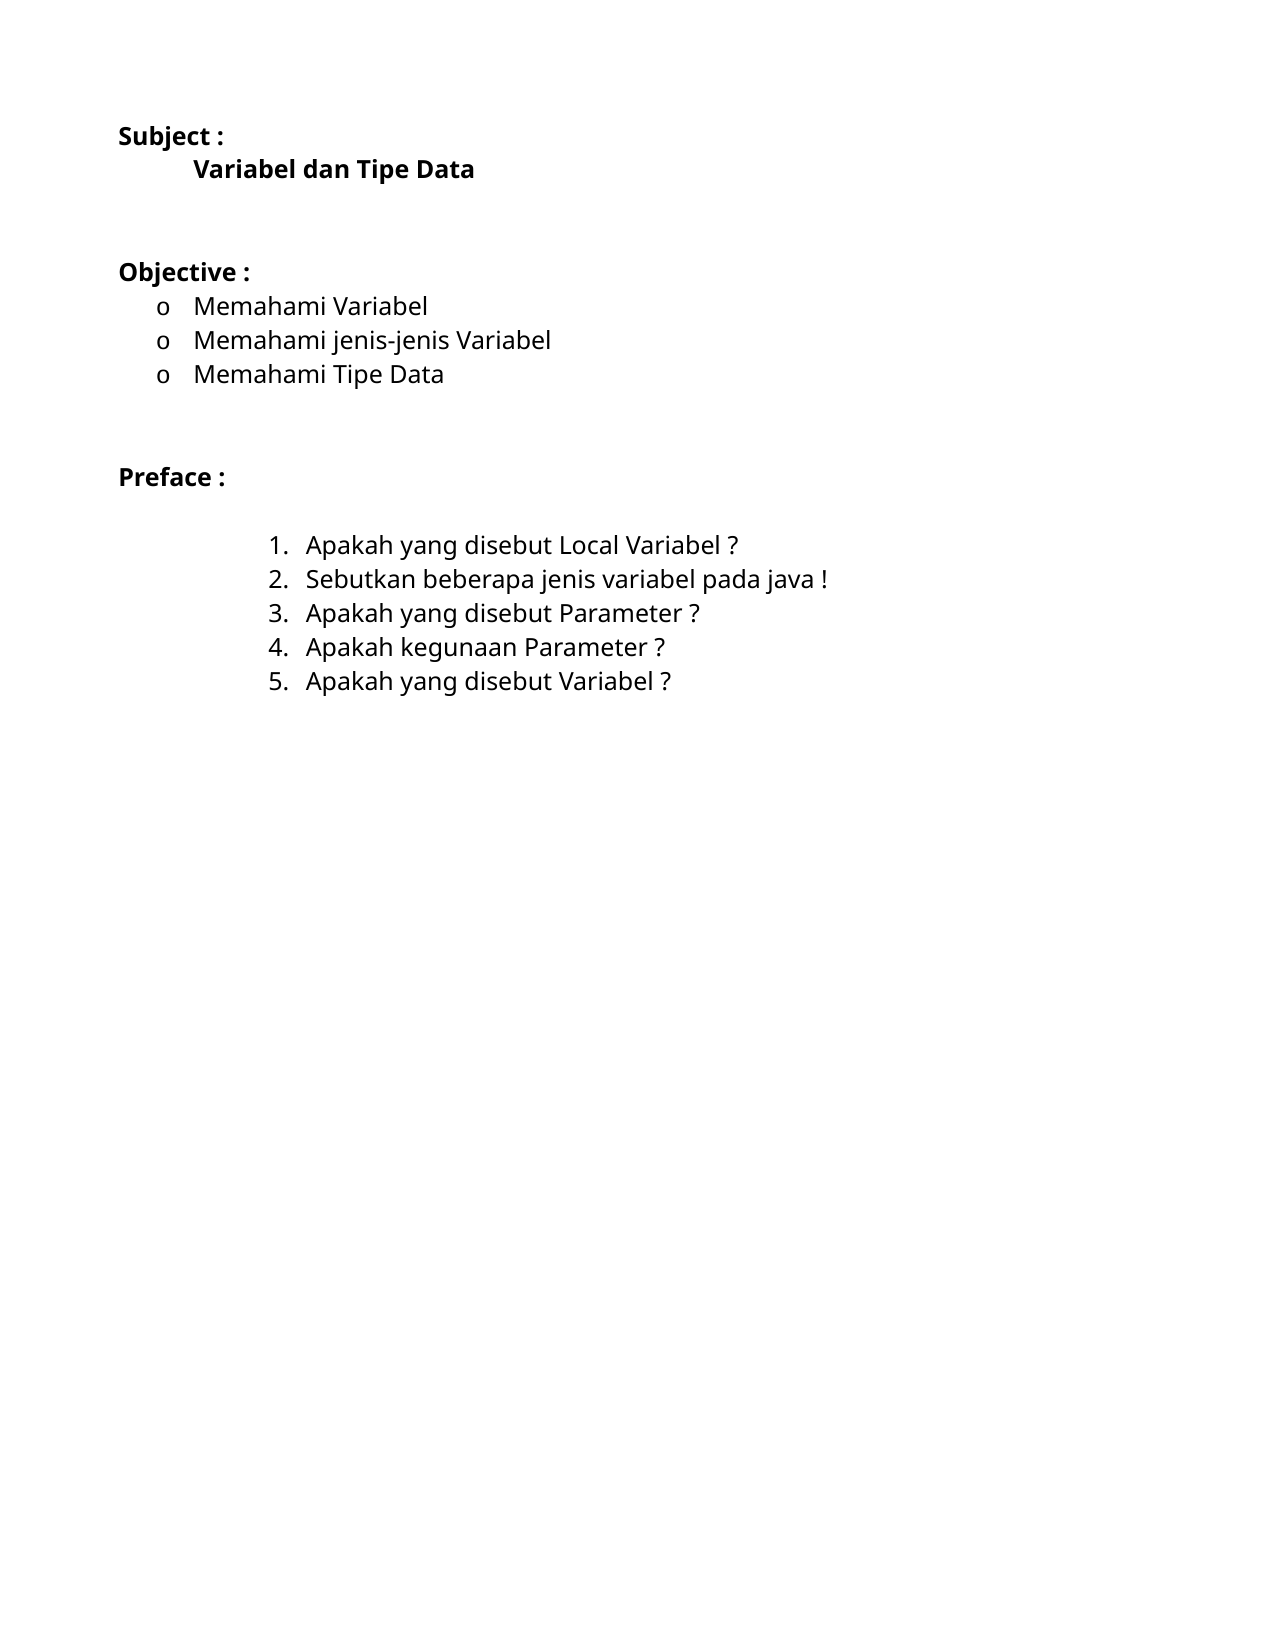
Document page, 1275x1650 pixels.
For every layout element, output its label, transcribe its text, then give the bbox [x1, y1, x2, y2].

list Apakah yang disebut Variabel ? [268, 664, 1157, 698]
subtitle Subject : [118, 118, 1157, 152]
list Memahami Tipe Data [156, 357, 1157, 391]
list Apakah kegunaan Parameter ? [268, 630, 1157, 664]
text Preface : [118, 459, 1157, 493]
list Apakah yang disebut Parameter ? [268, 596, 1157, 630]
list Apakah yang disebut Local Variabel ? [268, 527, 1157, 562]
text Objective : [118, 254, 1157, 288]
subtitle Variabel dan Tipe Data [118, 152, 1157, 186]
list Sebutkan beberapa jenis variabel pada java ! [268, 562, 1157, 596]
list Memahami jenis-jenis Variabel [156, 323, 1157, 357]
list Memahami Variabel [156, 288, 1157, 323]
